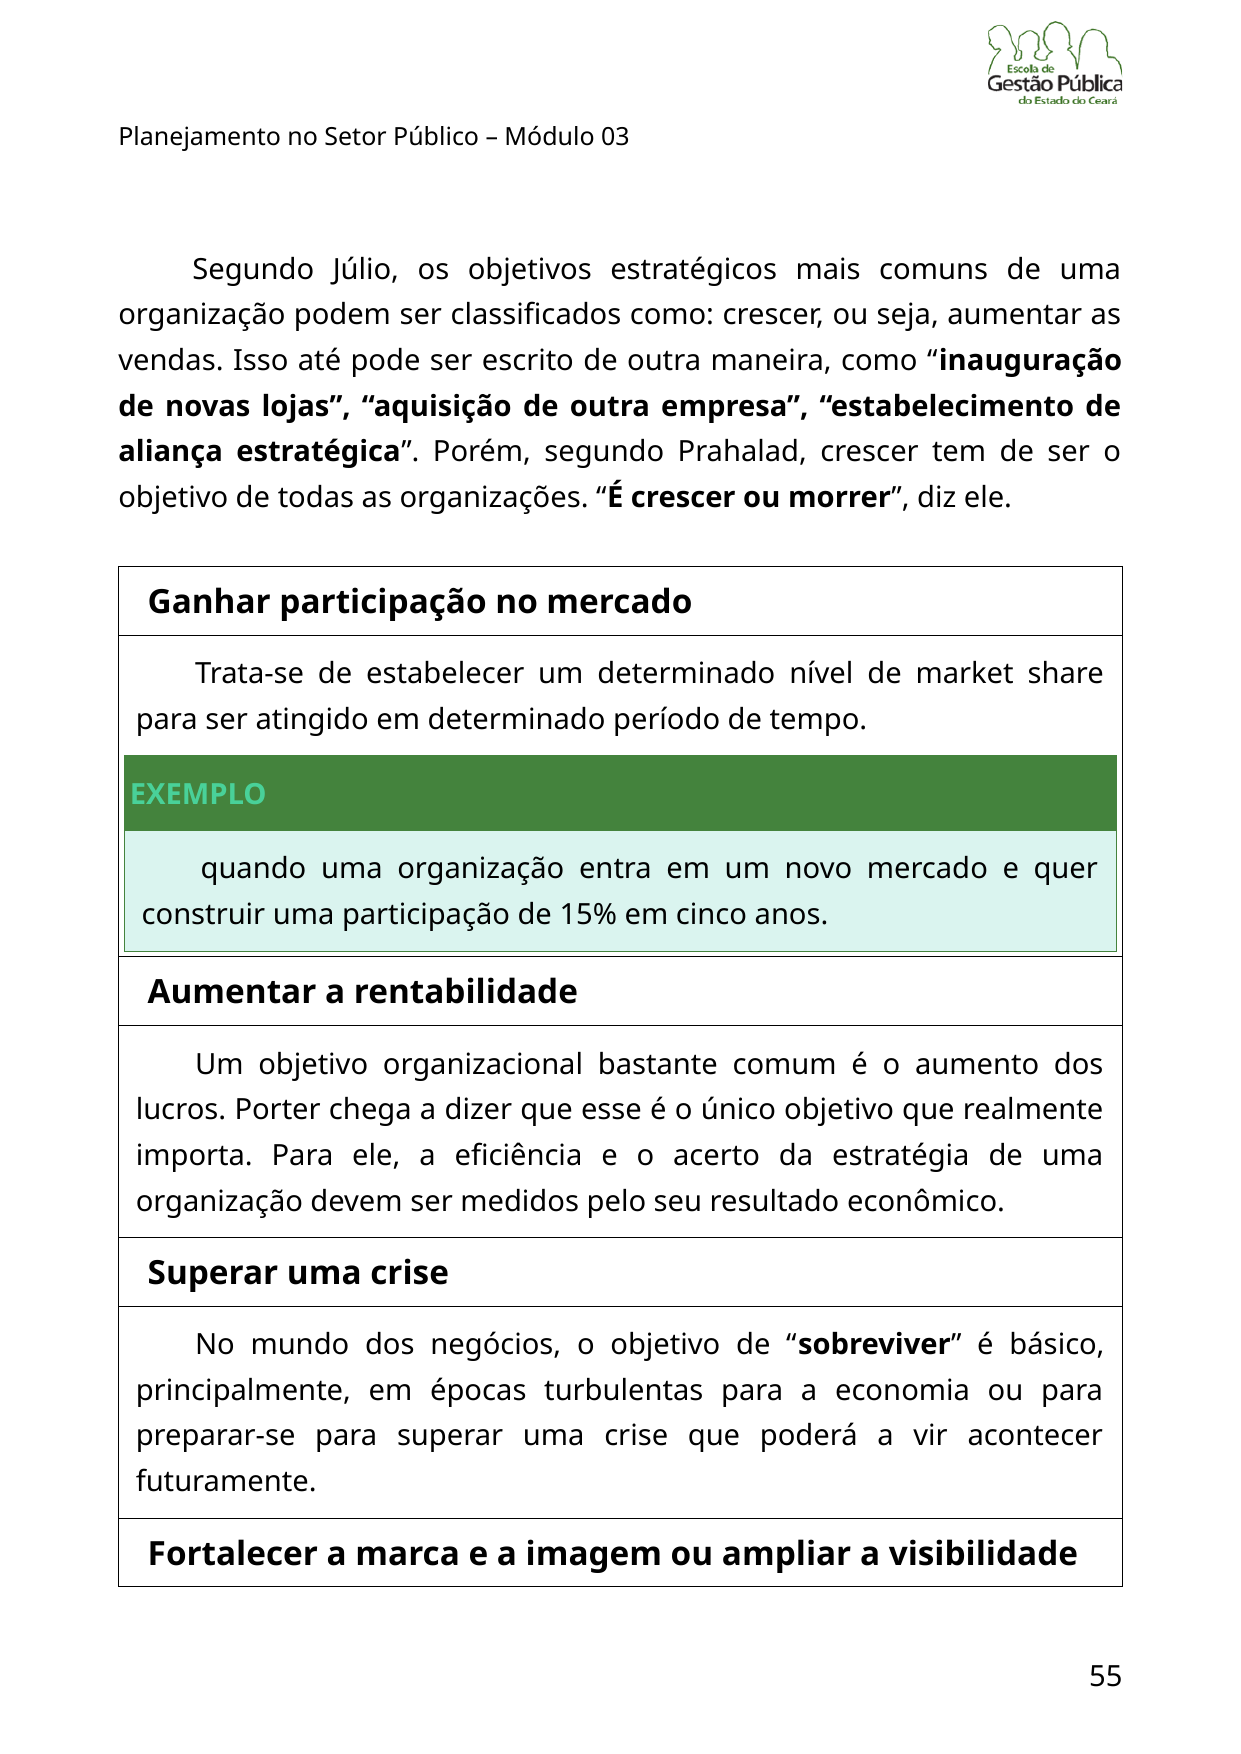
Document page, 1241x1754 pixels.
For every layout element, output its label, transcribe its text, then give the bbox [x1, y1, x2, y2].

picture [118, 21, 1123, 104]
table_cell Superar uma crise [119, 1238, 1122, 1306]
table_cell Um objetivo organizacional bastante comum é o aumento dos lucros. Porter chega a dizer que esse é o único objetivo que realmente importa. Para ele, a eficiência e o acerto da estratégia de uma organização devem ser medidos pelo seu resultado econômico. [119, 1026, 1122, 1237]
table_cell Aumentar a rentabilidade [119, 957, 1122, 1025]
table_header Ganhar participação no mercado [119, 567, 1122, 635]
text Segundo Júlio, os objetivos estratégicos mais comuns de uma organização podem ser classificados como: crescer, ou seja, aumentar as vendas. Isso até pode ser escrito de outra maneira, como “inauguração de novas lojas”, “aquisição de outra empresa”, “estabelecimento de aliança estratégica”. Porém, segundo Prahalad, crescer tem de ser o objetivo de todas as organizações. “É crescer ou morrer”, diz ele. [118, 248, 1122, 516]
table_cell No mundo dos negócios, o objetivo de “sobreviver” é básico, principalmente, em épocas turbulentas para a economia ou para preparar-se para superar uma crise que poderá a vir acontecer futuramente. [119, 1307, 1122, 1517]
table_cell Trata-se de estabelecer um determinado nível de market share para ser atingido em determinado período de tempo. [119, 636, 1122, 956]
table_cell quando uma organização entra em um novo mercado e quer construir uma participação de 15% em cinco anos. [125, 831, 1116, 951]
table_cell Fortalecer a marca e a imagem ou ampliar a visibilidade [119, 1519, 1122, 1586]
table_header EXEMPLO [125, 756, 1116, 830]
